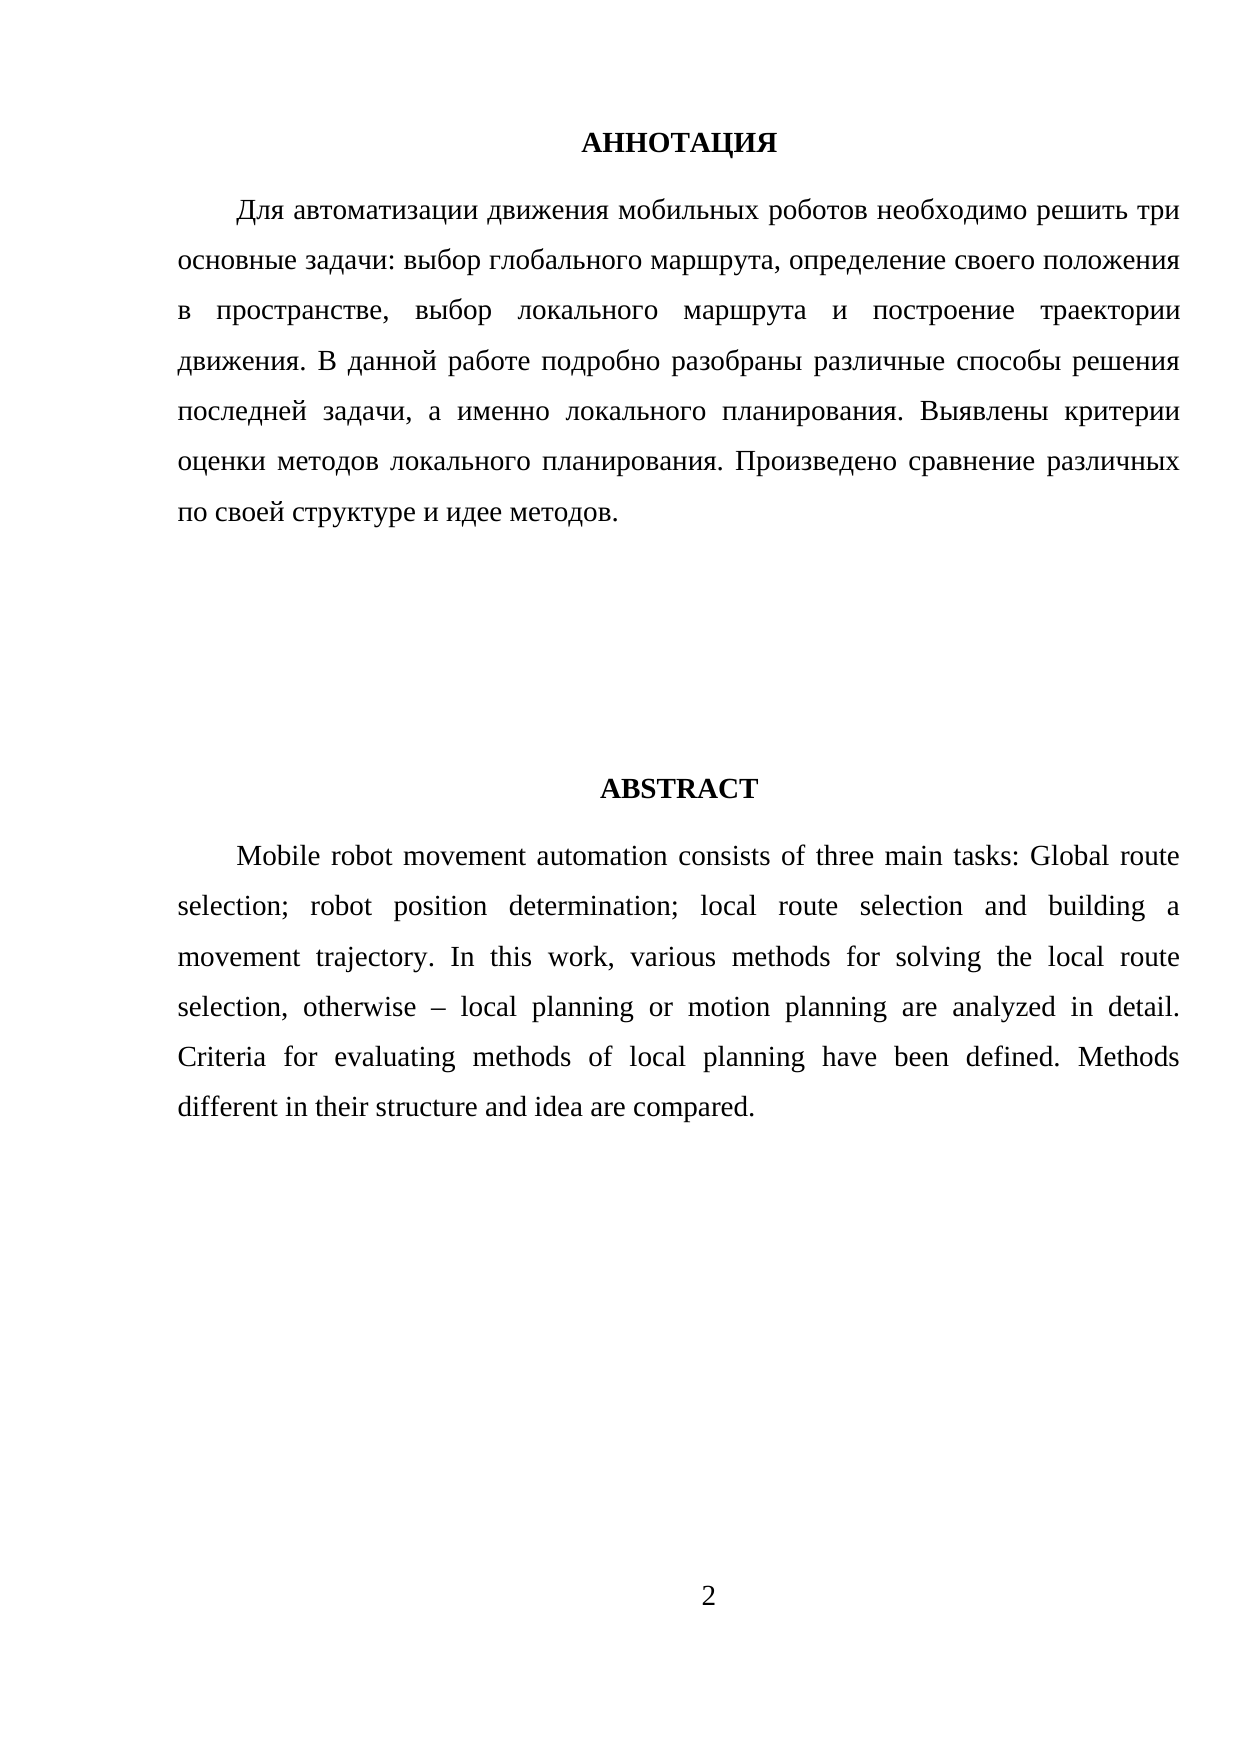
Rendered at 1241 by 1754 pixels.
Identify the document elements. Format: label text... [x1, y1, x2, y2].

text Mobile robot movement automation consists of three main tasks: Global route selection; robot position determination; local route selection and building a movement trajectory. In this work, various methods for solving the local route selection, otherwise – local planning or motion planning are analyzed in detail. Criteria for evaluating methods of local planning have been defined. Methods different in their structure and idea are compared. [177, 838, 1181, 1123]
subtitle Аннотация [177, 125, 1181, 159]
text ABSTRACT [177, 771, 1181, 805]
text Для автоматизации движения мобильных роботов необходимо решить три основные задачи: выбор глобального маршрута, определение своего положения в пространстве, выбор локального маршрута и построение траектории движения. В данной работе подробно разобраны различные способы решения последней задачи, а именно локального планирования. Выявлены критерии оценки методов локального планирования. Произведено сравнение различных по своей структуре и идее методов. [177, 192, 1181, 527]
